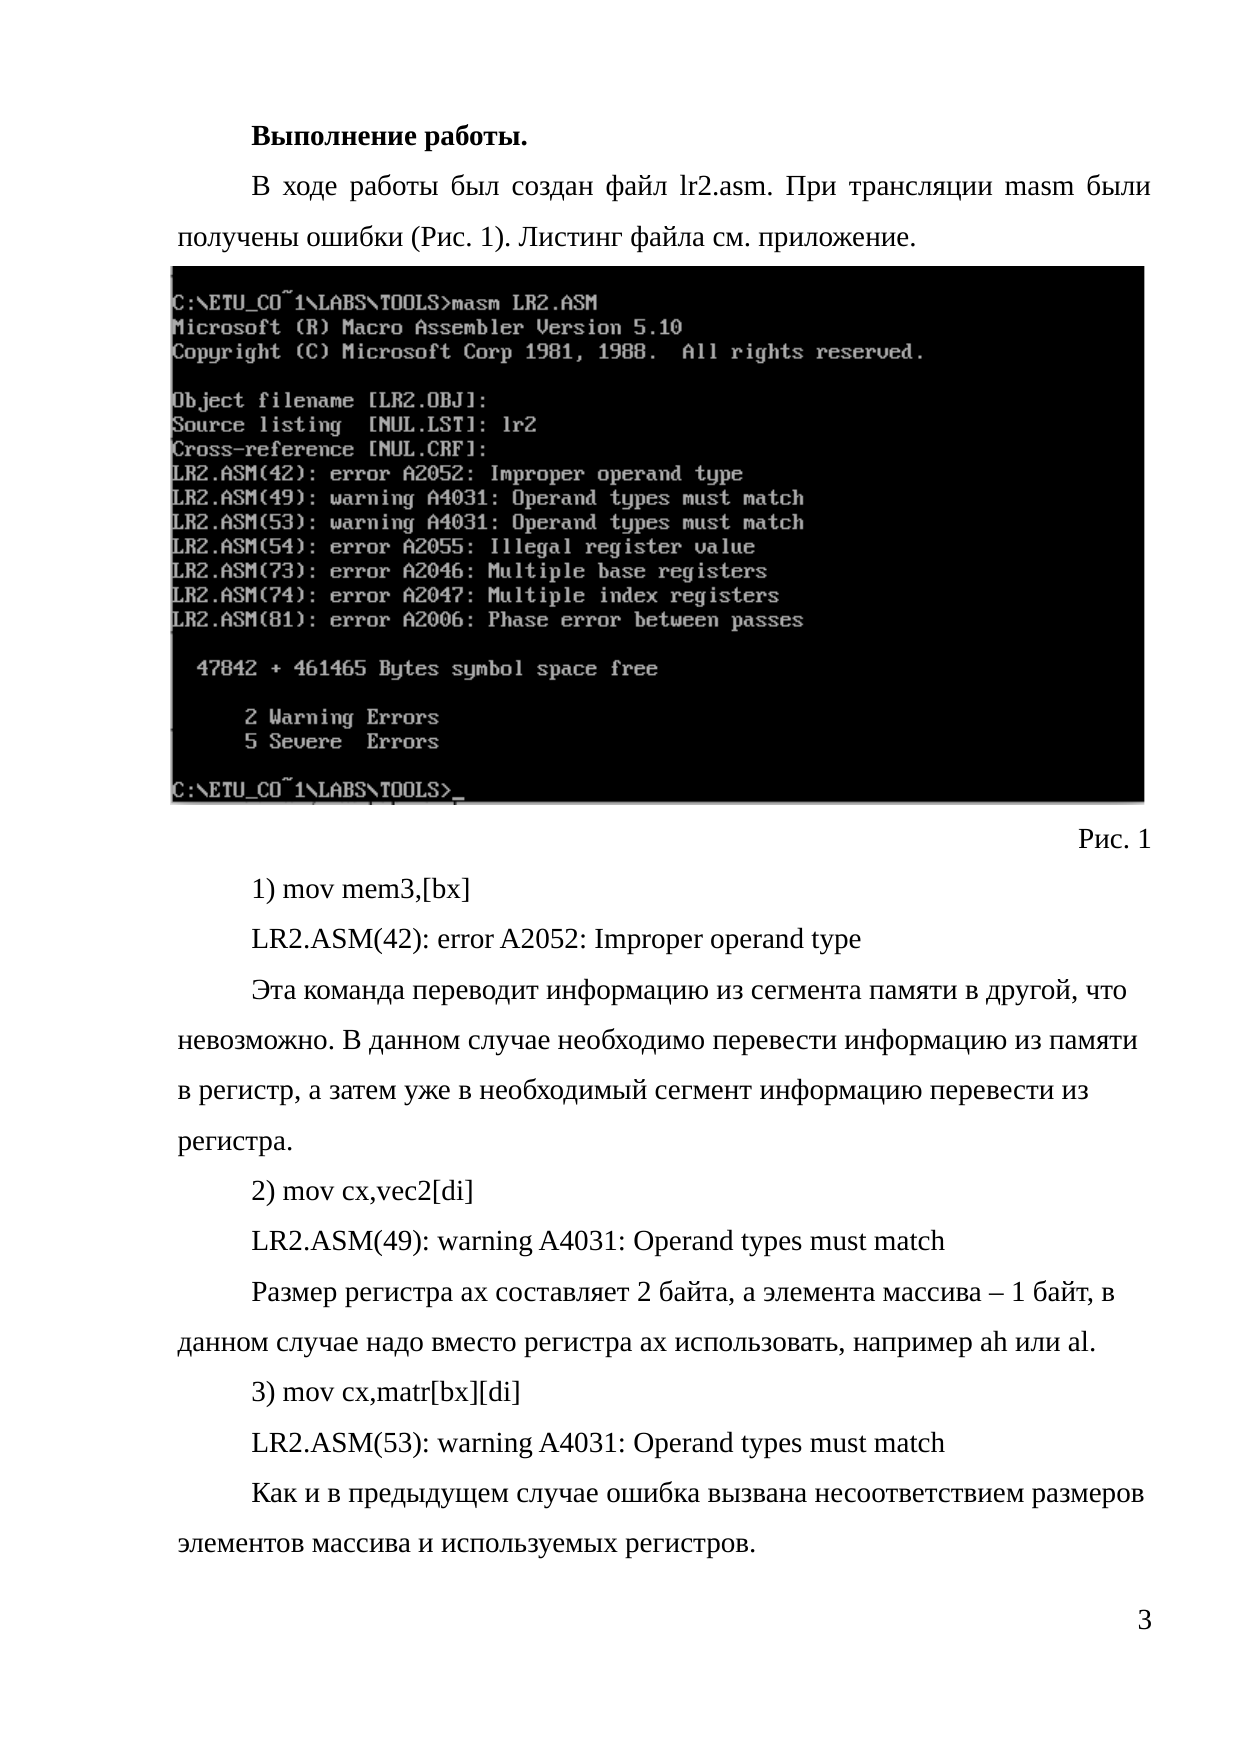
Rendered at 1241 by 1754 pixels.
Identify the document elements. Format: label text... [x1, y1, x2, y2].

text LR2.ASM(49): warning A4031: Operand types must match [177, 1223, 1152, 1257]
text В ходе работы был создан файл lr2.asm. При трансляции masm были получены ошибки (Рис. 1). Листинг файла см. приложение. [177, 168, 1152, 252]
text Эта команда переводит информацию из сегмента памяти в другой, что невозможно. В данном случае необходимо перевести информацию из памяти в регистр, а затем уже в необходимый сегмент информацию перевести из регистра. [177, 972, 1152, 1156]
subtitle Выполнение работы. [177, 118, 1152, 152]
text LR2.ASM(42): error A2052: Improper operand type [177, 922, 1152, 955]
text Размер регистра ax составляет 2 байта, а элемента массива – 1 байт, в данном случае надо вместо регистра ax использовать, например ah или al. [177, 1274, 1152, 1358]
text LR2.ASM(53): warning A4031: Operand types must match [177, 1425, 1152, 1458]
text 1) mov mem3,[bx] [177, 871, 1152, 905]
text Как и в предыдущем случае ошибка вызвана несоответствием размеров элементов массива и используемых регистров. [177, 1475, 1152, 1559]
text Рис. 1 [177, 269, 1152, 854]
text 2) mov cx,vec2[di] [177, 1173, 1152, 1207]
picture [170, 266, 1145, 805]
text 3) mov cx,matr[bx][di] [177, 1374, 1152, 1408]
